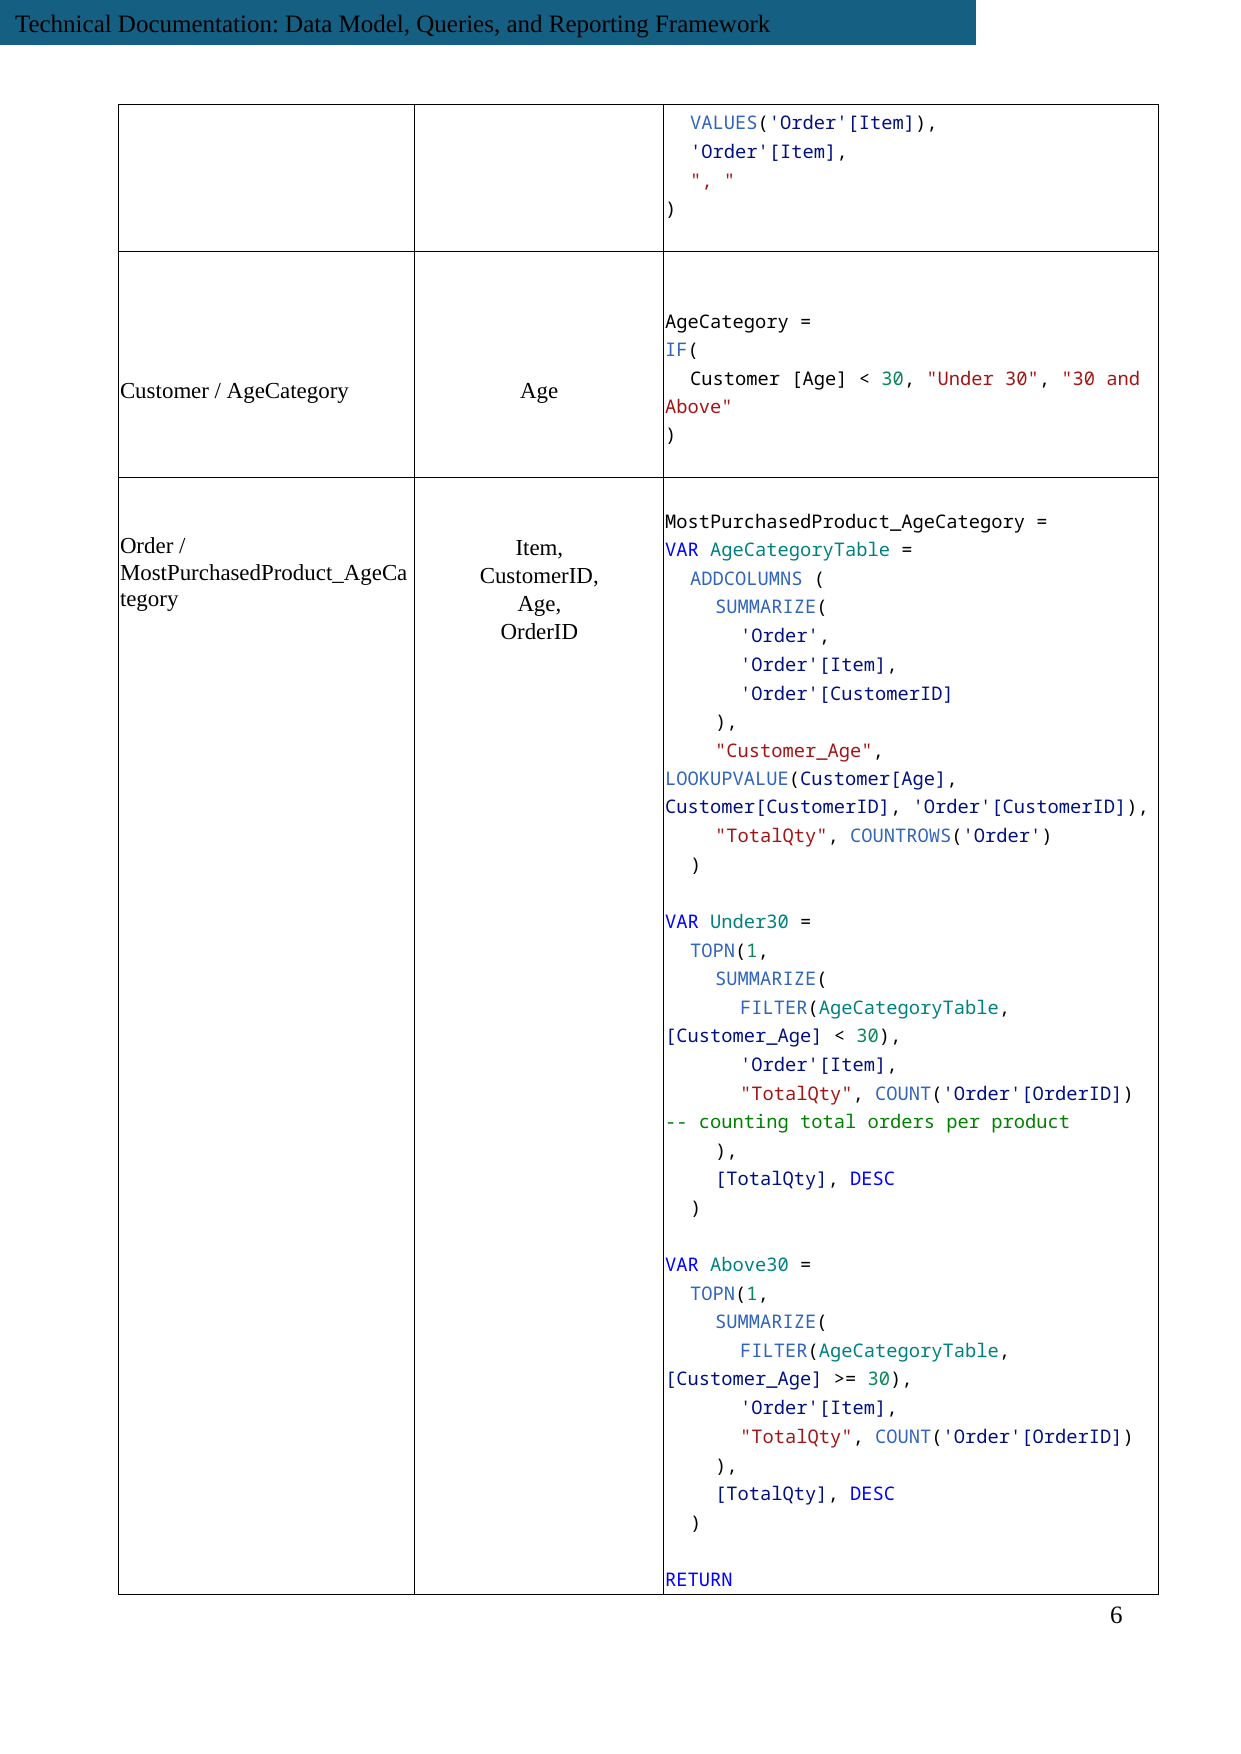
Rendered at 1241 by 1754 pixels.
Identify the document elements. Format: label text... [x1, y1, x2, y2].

table_cell Item, CustomerID, Age, OrderID [415, 478, 663, 1593]
table_cell MostPurchasedProduct_AgeCategory = VAR AgeCategoryTable = ADDCOLUMNS ( SUMMARIZE( 'Order', 'Order'[Item], 'Order'[CustomerID] ), "Customer_Age", LOOKUPVALUE(Customer[Age], Customer[CustomerID], 'Order'[CustomerID]), "TotalQty", COUNTROWS('Order') ) VAR Under30 = TOPN(1, SUMMARIZE( FILTER(AgeCategoryTable, [Customer_Age] < 30), 'Order'[Item], "TotalQty", COUNT('Order'[OrderID]) -- counting total orders per product ), [TotalQty], DESC ) VAR Above30 = TOPN(1, SUMMARIZE( FILTER(AgeCategoryTable, [Customer_Age] >= 30), 'Order'[Item], "TotalQty", COUNT('Order'[OrderID]) ), [TotalQty], DESC ) RETURN [664, 478, 1158, 1593]
table_cell VALUES('Order'[Item]), 'Order'[Item], ", " ) [664, 105, 1158, 251]
table_cell Customer / AgeCategory [119, 252, 414, 477]
table_cell [415, 105, 663, 251]
table_cell Order / MostPurchasedProduct_AgeCategory [119, 478, 414, 1593]
table_cell [119, 105, 414, 251]
table_cell AgeCategory = IF( Customer [Age] < 30, "Under 30", "30 and Above" ) [664, 252, 1158, 477]
table_cell Age [415, 252, 663, 477]
